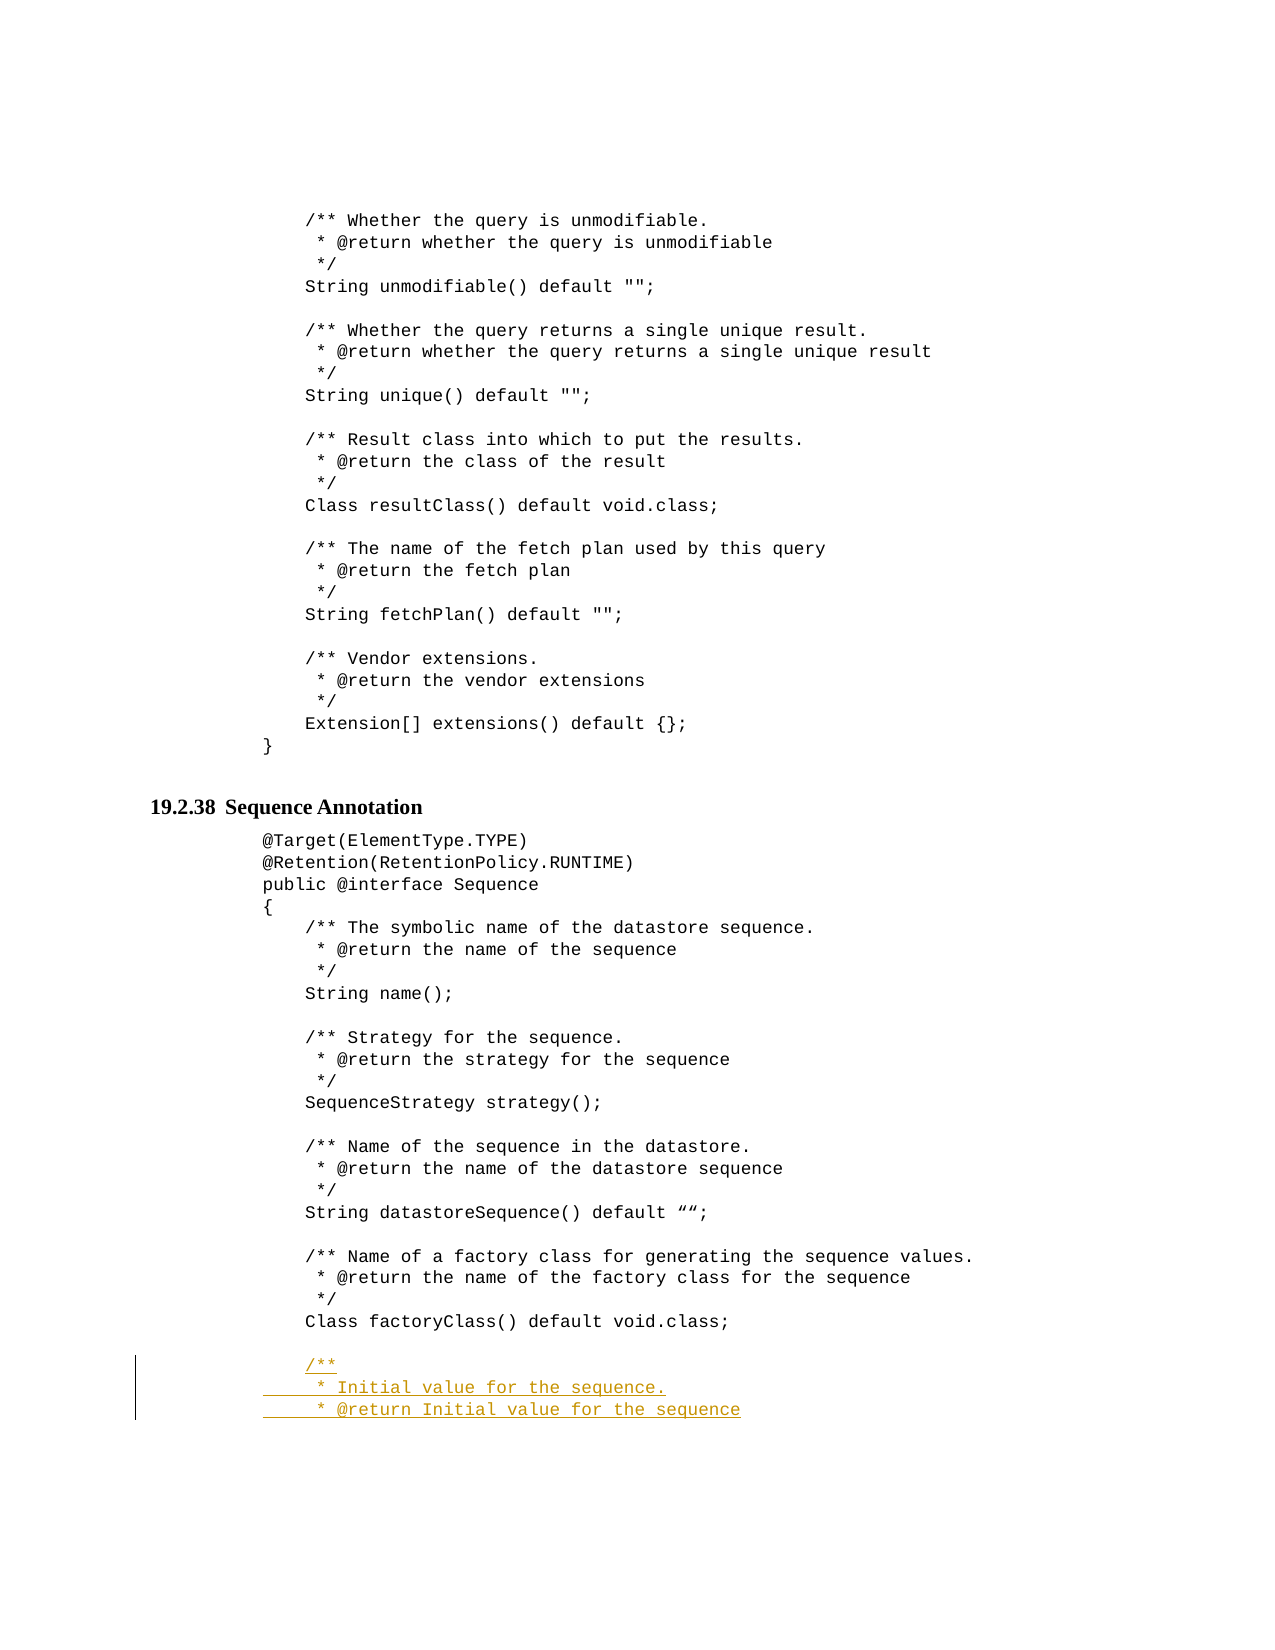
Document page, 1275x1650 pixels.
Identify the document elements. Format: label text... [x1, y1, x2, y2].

subtitle Sequence Annotation [150, 793, 1125, 819]
text * @return the name of the factory class for the sequence [262, 1267, 1125, 1289]
text */ [262, 363, 1125, 385]
text * @return whether the query returns a single unique result [262, 341, 1125, 363]
text String unmodifiable() default ""; [262, 276, 1125, 297]
text /** [262, 1355, 1125, 1377]
text */ [262, 472, 1125, 494]
text * @return the name of the sequence [262, 939, 1125, 961]
text @Target(ElementType.TYPE) [262, 830, 1125, 852]
text /** Whether the query is unmodifiable. [262, 210, 1125, 232]
text Class factoryClass() default void.class; [262, 1311, 1125, 1333]
text */ [262, 961, 1125, 983]
text SequenceStrategy strategy(); [262, 1092, 1125, 1114]
text /** Name of the sequence in the datastore. [262, 1136, 1125, 1158]
text String unique() default ""; [262, 385, 1125, 407]
text /** Vendor extensions. [262, 647, 1125, 669]
text */ [262, 691, 1125, 713]
text * @return the class of the result [262, 451, 1125, 472]
text String fetchPlan() default ""; [262, 604, 1125, 626]
text Extension[] extensions() default {}; [262, 713, 1125, 735]
text * @return whether the query is unmodifiable [262, 232, 1125, 254]
text { [262, 895, 1125, 917]
text Class resultClass() default void.class; [262, 494, 1125, 516]
text * @return the vendor extensions [262, 669, 1125, 691]
text */ [262, 1180, 1125, 1202]
text * @return the name of the datastore sequence [262, 1158, 1125, 1180]
text @Retention(RetentionPolicy.RUNTIME) [262, 852, 1125, 873]
text /** The name of the fetch plan used by this query [262, 538, 1125, 560]
text * @return the fetch plan [262, 560, 1125, 582]
text * @return the strategy for the sequence [262, 1048, 1125, 1070]
text /** Result class into which to put the results. [262, 429, 1125, 451]
text /** The symbolic name of the datastore sequence. [262, 917, 1125, 939]
text */ [262, 582, 1125, 604]
text String name(); [262, 983, 1125, 1005]
text /** Strategy for the sequence. [262, 1027, 1125, 1048]
text */ [262, 1070, 1125, 1092]
text */ [262, 254, 1125, 276]
text * Initial value for the sequence. [262, 1377, 1125, 1398]
text } [262, 735, 1125, 757]
text /** Whether the query returns a single unique result. [262, 319, 1125, 341]
text /** Name of a factory class for generating the sequence values. [262, 1245, 1125, 1267]
text * @return Initial value for the sequence [262, 1398, 1125, 1420]
text */ [262, 1289, 1125, 1311]
text public @interface Sequence [262, 873, 1125, 895]
text String datastoreSequence() default ““; [262, 1202, 1125, 1223]
